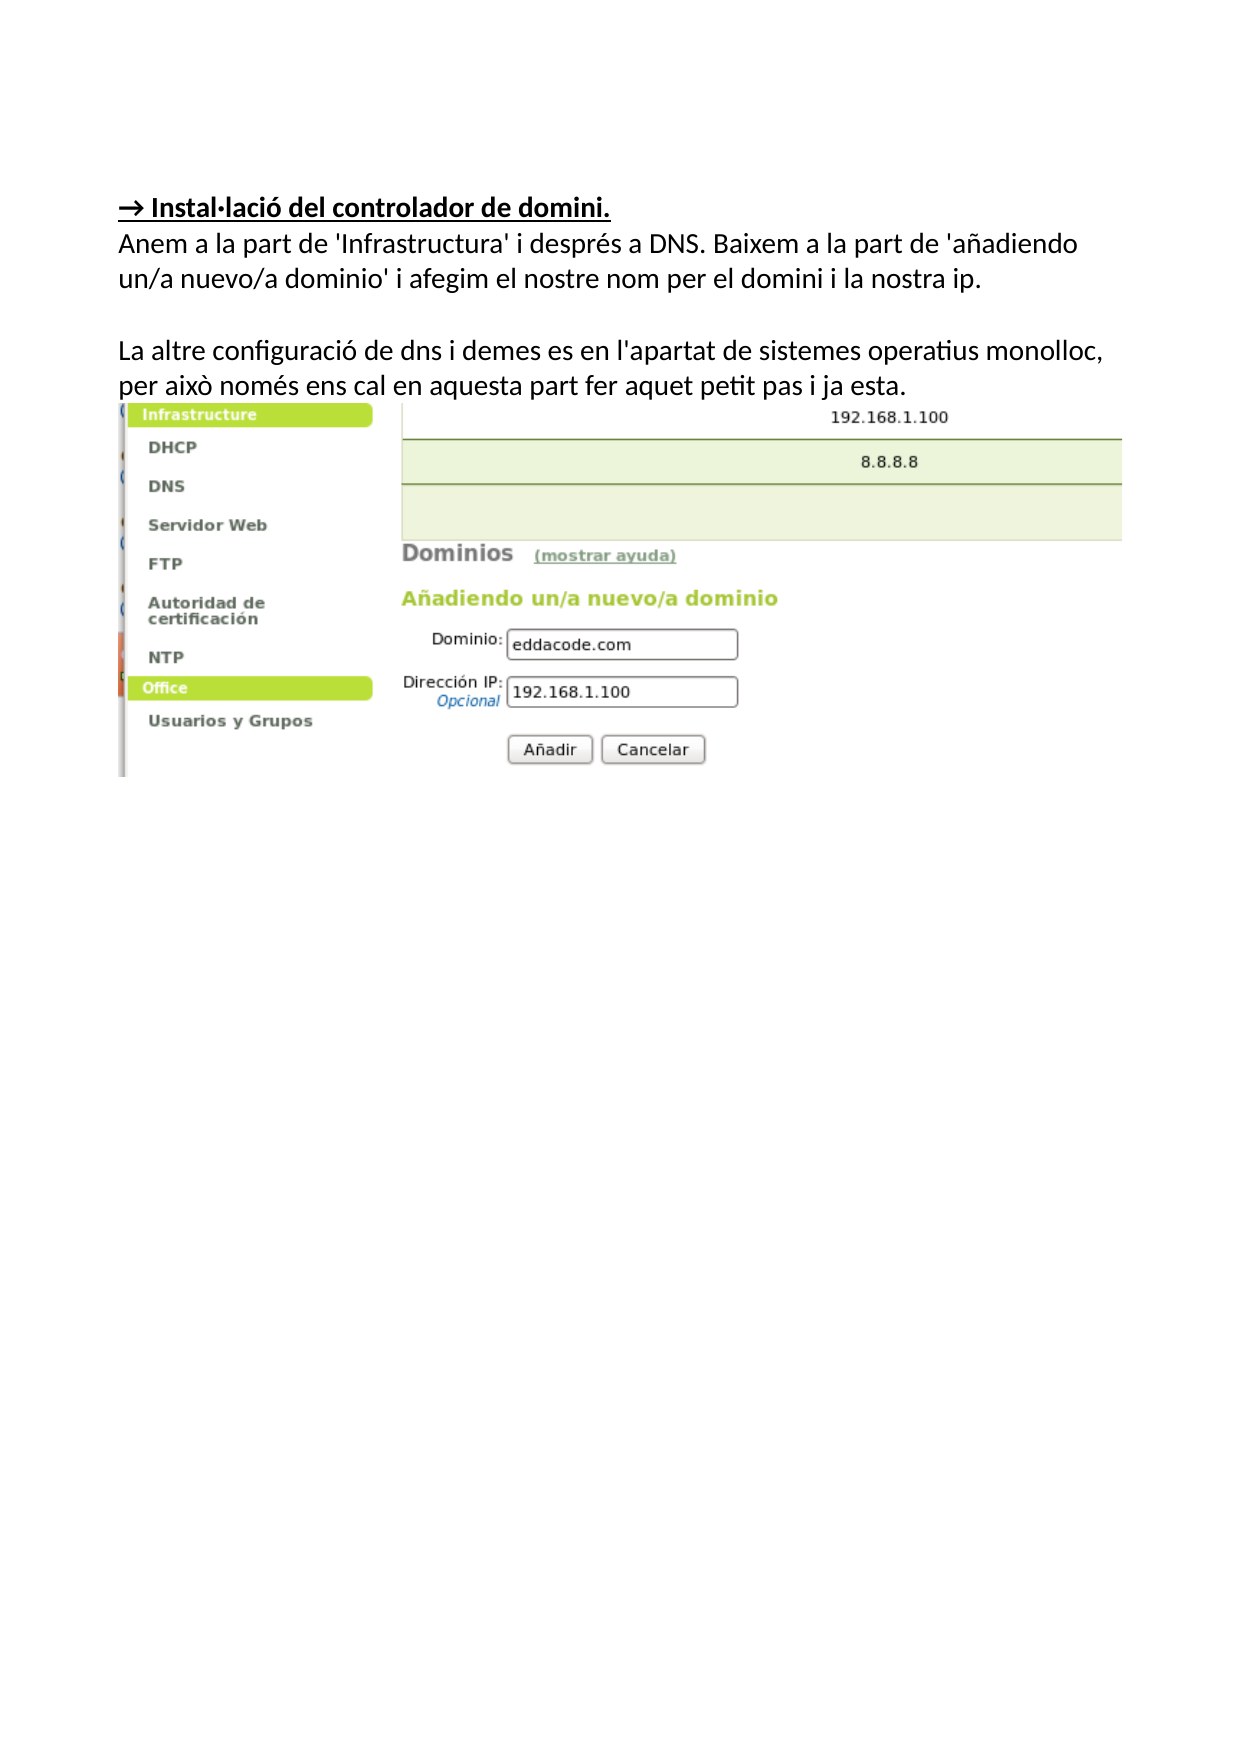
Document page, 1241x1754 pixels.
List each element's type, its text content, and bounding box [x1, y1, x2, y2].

picture [118, 403, 1123, 777]
text Anem a la part de 'Infrastructura' i després a DNS. Baixem a la part de 'añadiendo un/a nuevo/a dominio' i afegim el nostre nom per el domini i la nostra ip. [118, 225, 1122, 296]
text La altre configuració de dns i demes es en l'apartat de sistemes operatius monolloc, per això només ens cal en aquesta part fer aquet petit pas i ja esta. [118, 332, 1122, 403]
text → Instal·lació del controlador de domini. [118, 189, 1122, 225]
